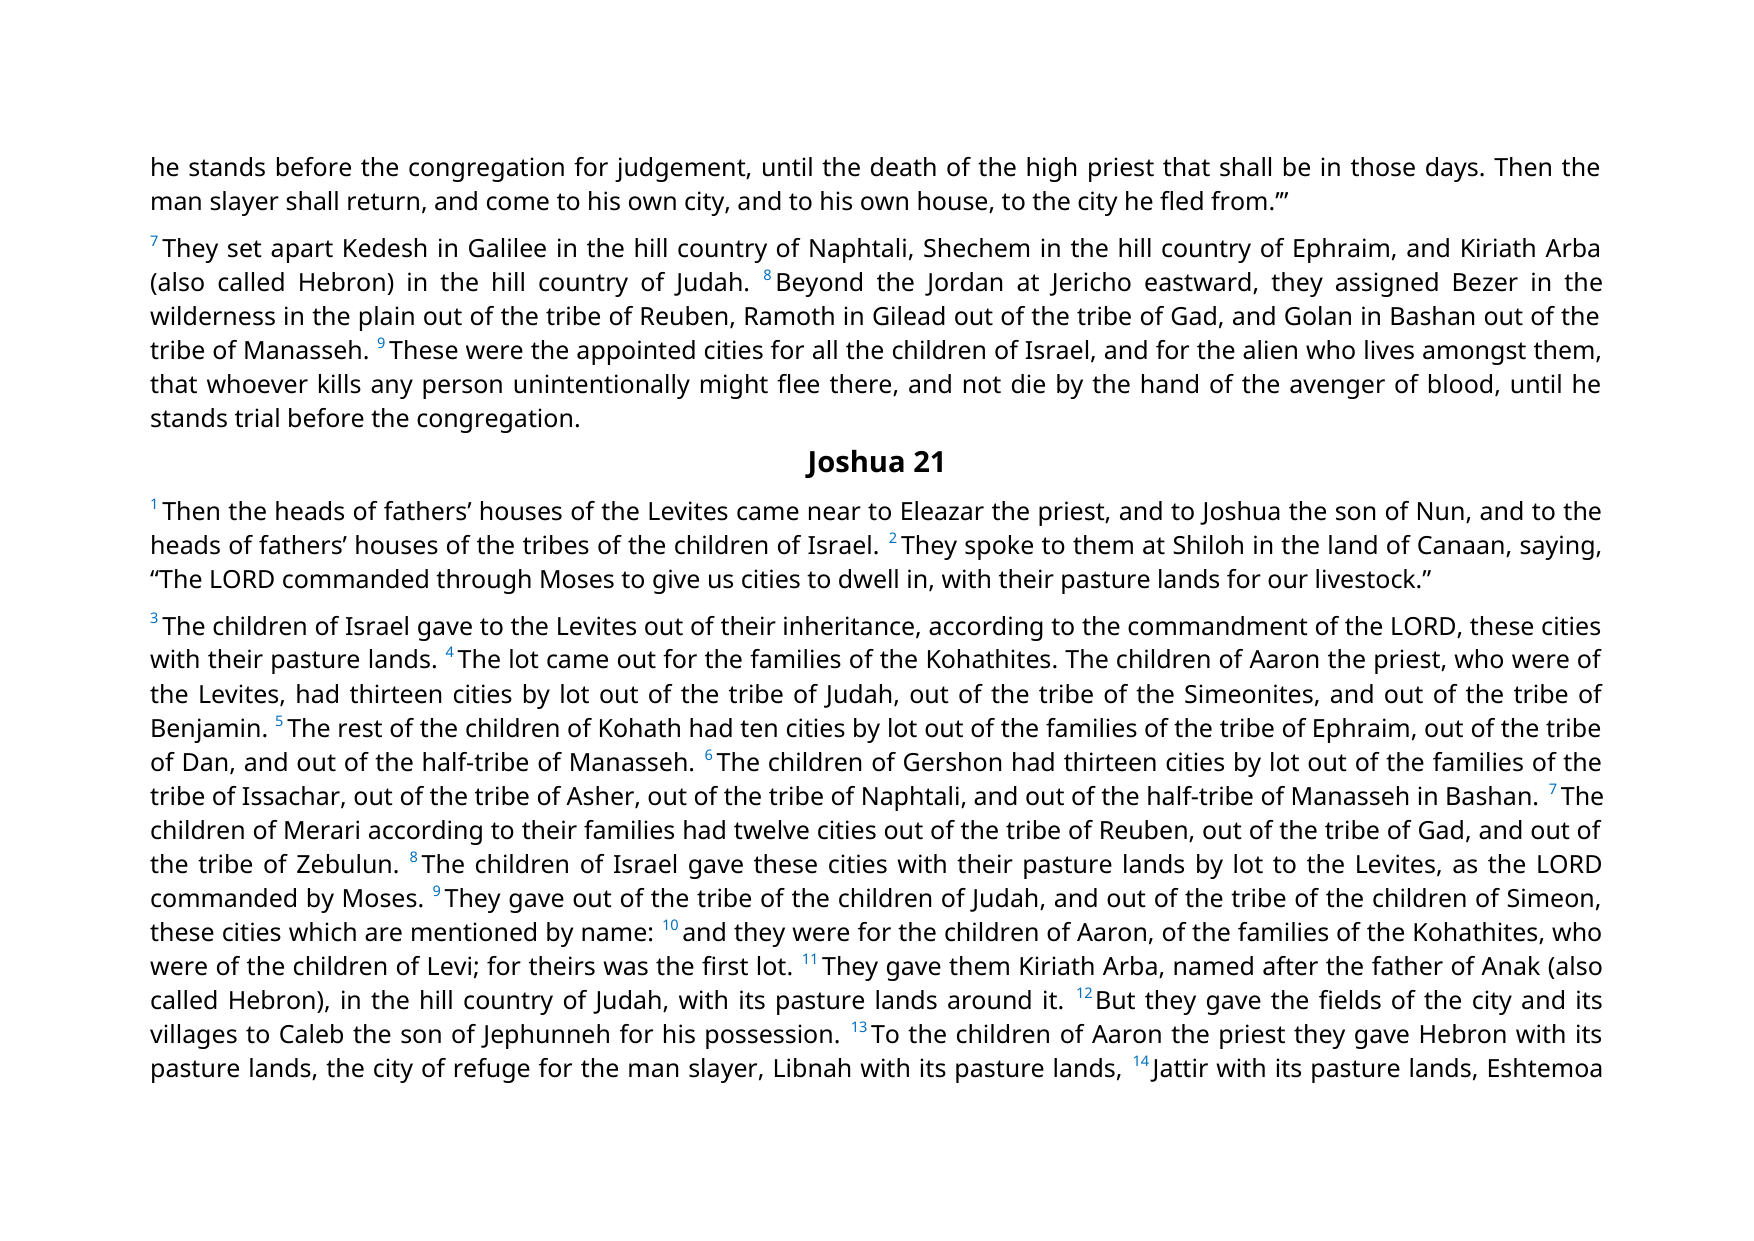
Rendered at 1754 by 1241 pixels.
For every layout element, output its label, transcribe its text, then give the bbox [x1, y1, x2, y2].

text Joshua 21 [150, 441, 1604, 481]
text he stands before the congregation for judgement, until the death of the high priest that shall be in those days. Then the man slayer shall return, and come to his own city, and to his own house, to the city he fled from.’” [150, 150, 1604, 218]
text 7 They set apart Kedesh in Galilee in the hill country of Naphtali, Shechem in the hill country of Ephraim, and Kiriath Arba (also called Hebron) in the hill country of Judah. 8 Beyond the Jordan at Jericho eastward, they assigned Bezer in the wilderness in the plain out of the tribe of Reuben, Ramoth in Gilead out of the tribe of Gad, and Golan in Bashan out of the tribe of Manasseh. 9 These were the appointed cities for all the children of Israel, and for the alien who lives amongst them, that whoever kills any person unintentionally might flee there, and not die by the hand of the avenger of blood, until he stands trial before the congregation. [150, 231, 1604, 435]
text 1 Then the heads of fathers’ houses of the Levites came near to Eleazar the priest, and to Joshua the son of Nun, and to the heads of fathers’ houses of the tribes of the children of Israel. 2 They spoke to them at Shiloh in the land of Canaan, saying, “The LORD commanded through Moses to give us cities to dwell in, with their pasture lands for our livestock.” [150, 493, 1604, 596]
text 3 The children of Israel gave to the Levites out of their inheritance, according to the commandment of the LORD, these cities with their pasture lands. 4 The lot came out for the families of the Kohathites. The children of Aaron the priest, who were of the Levites, had thirteen cities by lot out of the tribe of Judah, out of the tribe of the Simeonites, and out of the tribe of Benjamin. 5 The rest of the children of Kohath had ten cities by lot out of the families of the tribe of Ephraim, out of the tribe of Dan, and out of the half-tribe of Manasseh. 6 The children of Gershon had thirteen cities by lot out of the families of the tribe of Issachar, out of the tribe of Asher, out of the tribe of Naphtali, and out of the half-tribe of Manasseh in Bashan. 7 The children of Merari according to their families had twelve cities out of the tribe of Reuben, out of the tribe of Gad, and out of the tribe of Zebulun. 8 The children of Israel gave these cities with their pasture lands by lot to the Levites, as the LORD commanded by Moses. 9 They gave out of the tribe of the children of Judah, and out of the tribe of the children of Simeon, these cities which are mentioned by name: 10 and they were for the children of Aaron, of the families of the Kohathites, who were of the children of Levi; for theirs was the first lot. 11 They gave them Kiriath Arba, named after the father of Anak (also called Hebron), in the hill country of Judah, with its pasture lands around it. 12 But they gave the fields of the city and its villages to Caleb the son of Jephunneh for his possession. 13 To the children of Aaron the priest they gave Hebron with its pasture lands, the city of refuge for the man slayer, Libnah with its pasture lands, 14 Jattir with its pasture lands, Eshtemoa [150, 608, 1604, 1085]
